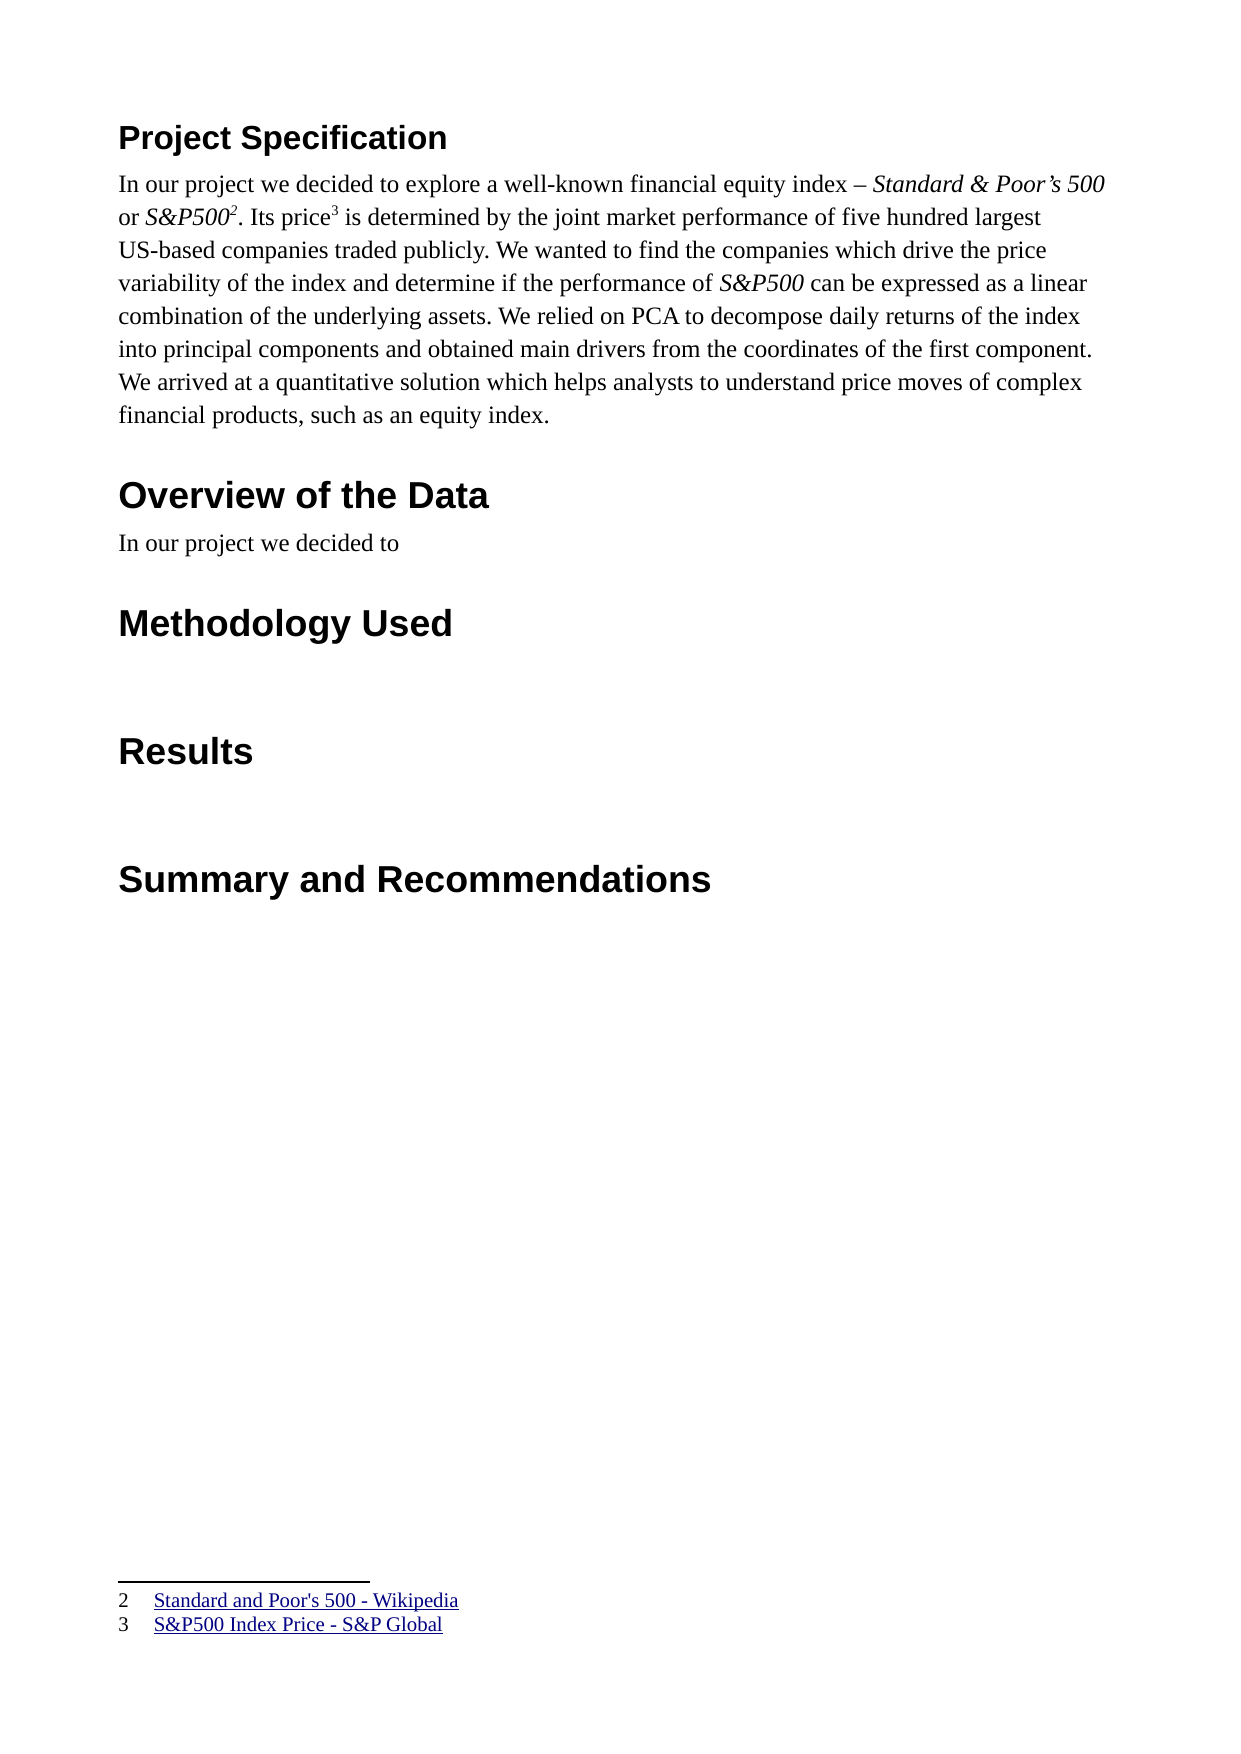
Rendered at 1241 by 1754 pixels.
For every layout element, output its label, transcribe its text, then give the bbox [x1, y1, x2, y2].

subtitle Project Specification [118, 118, 1122, 157]
text In our project we decided to [118, 528, 1122, 557]
text Standard and Poor's 500 - Wikipedia [118, 1588, 1122, 1612]
subtitle Summary and Recommendations [118, 857, 1122, 901]
subtitle Overview of the Data [118, 473, 1122, 516]
text In our project we decided to explore a well-known financial equity index – Standard & Poor’s 500 or S&P500. Its price is determined by the joint market performance of five hundred largest US-based companies traded publicly. We wanted to find the companies which drive the price variability of the index and determine if the performance of S&P500 can be expressed as a linear combination of the underlying assets. We relied on PCA to decompose daily returns of the index into principal components and obtained main drivers from the coordinates of the first component. We arrived at a quantitative solution which helps analysts to understand price moves of complex financial products, such as an equity index. [118, 169, 1122, 429]
subtitle Results [118, 729, 1122, 772]
subtitle Methodology Used [118, 601, 1122, 644]
text S&P500 Index Price - S&P Global [118, 1612, 1122, 1636]
